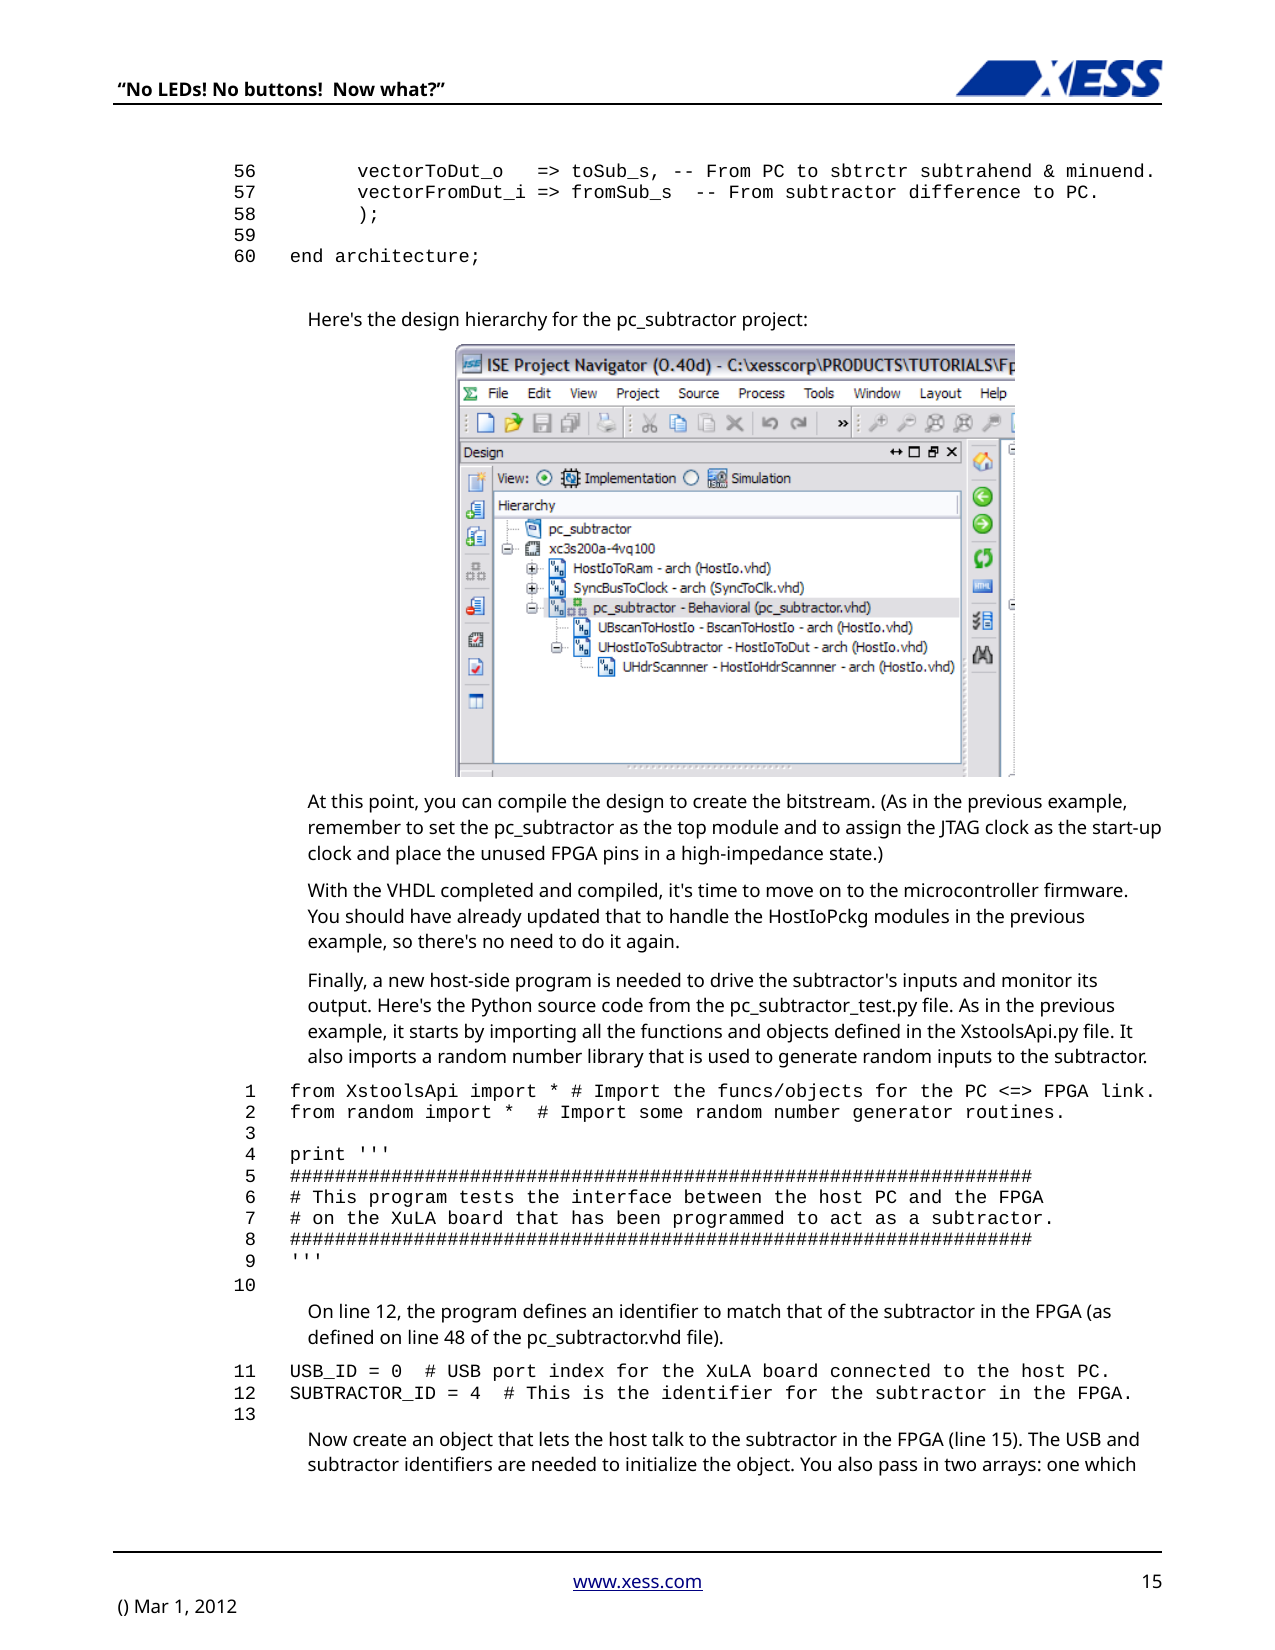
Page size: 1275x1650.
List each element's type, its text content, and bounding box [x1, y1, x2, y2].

list end architecture; [289, 247, 1162, 268]
list vectorToDut_o => toSub_s, -- From PC to sbtrctr subtrahend & minuend. [289, 162, 1162, 183]
list from XstoolsApi import * # Import the funcs/objects for the PC <=> FPGA link. [289, 1081, 1162, 1103]
list SUBTRACTOR_ID = 4 # This is the identifier for the subtractor in the FPGA. [289, 1383, 1162, 1405]
text On line 12, the program defines an identifier to match that of the subtractor in the FPGA (as defined on line 48 of the pc_subtractor.vhd file). [307, 1299, 1162, 1350]
list from random import * # Import some random number generator routines. [289, 1103, 1162, 1124]
list # This program tests the interface between the host PC and the FPGA [289, 1188, 1162, 1209]
text Now create an object that lets the host talk to the subtractor in the FPGA (line 15). The USB and subtractor identifiers are needed to initialize the object. You also pass in two arrays: one which [307, 1426, 1162, 1477]
list ''' [289, 1251, 1162, 1273]
list vectorFromDut_i => fromSub_s -- From subtractor difference to PC. [289, 183, 1162, 204]
text At this point, you can compile the design to create the bitstream. (As in the previous example, remember to set the pc_subtractor as the top module and to assign the JTAG clock as the start-up clock and place the unused FPGA pins in a high-impedance state.) [307, 789, 1162, 865]
picture [955, 60, 1163, 97]
list ################################################################## [289, 1230, 1162, 1251]
list # on the XuLA board that has been programmed to act as a subtractor. [289, 1209, 1162, 1230]
text With the VHDL completed and compiled, it's time to move on to the microcontroller firmware. You should have already updated that to handle the HostIoPckg modules in the previous example, so there's no need to do it again. [307, 878, 1162, 954]
list ); [289, 204, 1162, 226]
text Here's the design hierarchy for the pc_subtractor project: [307, 306, 1162, 332]
list USB_ID = 0 # USB port index for the XuLA board connected to the host PC. [289, 1362, 1162, 1383]
text Finally, a new host-side program is needed to drive the subtractor's inputs and monitor its output. Here's the Python source code from the pc_subtractor_test.py file. As in the previous example, it starts by importing all the functions and objects defined in the XstoolsApi.py file. It also imports a random number library that is used to generate random inputs to the subtractor. [307, 967, 1162, 1069]
list ################################################################## [289, 1166, 1162, 1188]
list print ''' [289, 1145, 1162, 1166]
